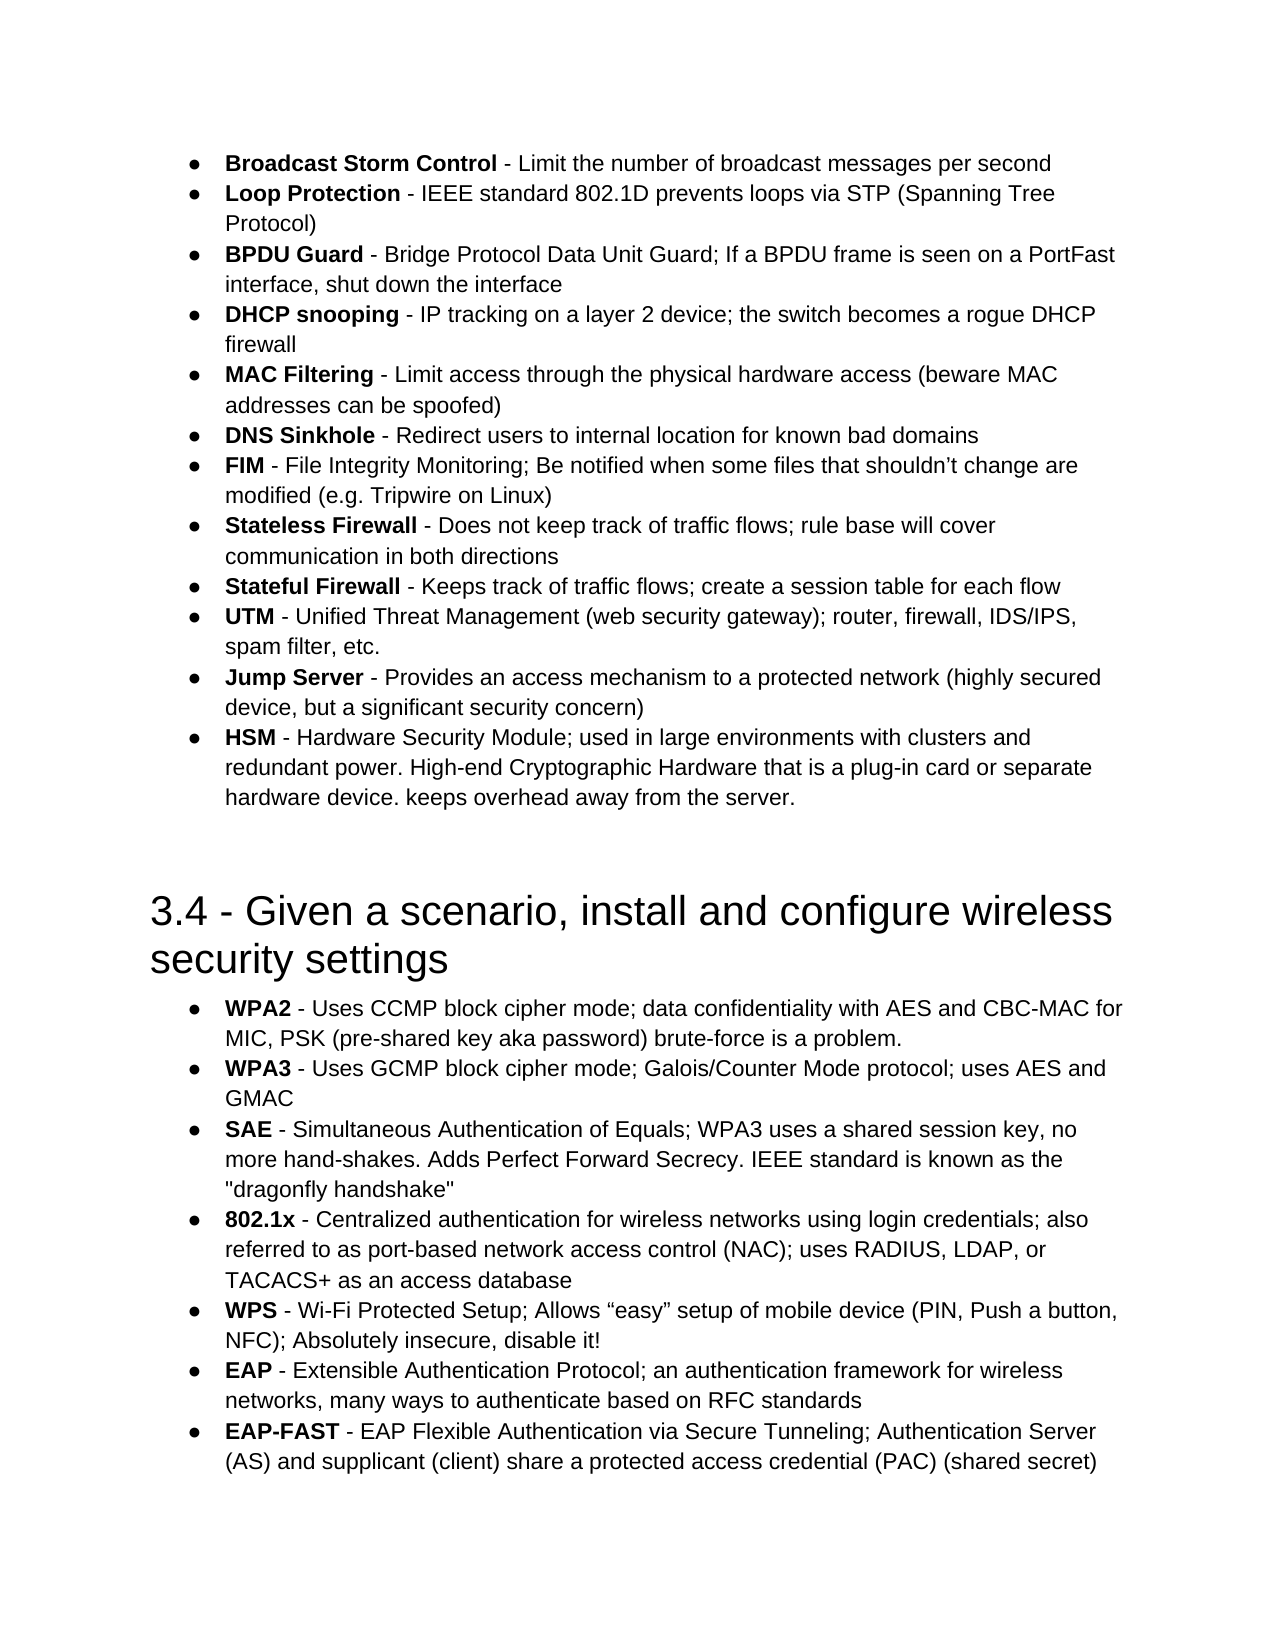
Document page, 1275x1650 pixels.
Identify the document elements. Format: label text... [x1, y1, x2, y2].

list EAP - Extensible Authentication Protocol; an authentication framework for wireless networks, many ways to authenticate based on RFC standards [187, 1357, 1125, 1414]
subtitle 3.4 - Given a scenario, install and configure wireless security settings [150, 886, 1125, 982]
list HSM - Hardware Security Module; used in large environments with clusters and redundant power. High-end Cryptographic Hardware that is a plug-in card or separate hardware device. keeps overhead away from the server. [187, 724, 1125, 811]
list Jump Server - Provides an access mechanism to a protected network (highly secured device, but a significant security concern) [187, 663, 1125, 720]
list MAC Filtering - Limit access through the physical hardware access (beware MAC addresses can be spoofed) [187, 361, 1125, 418]
list Broadcast Storm Control - Limit the number of broadcast messages per second [187, 150, 1125, 176]
list EAP-FAST - EAP Flexible Authentication via Secure Tunneling; Authentication Server (AS) and supplicant (client) share a protected access credential (PAC) (shared secret) [187, 1418, 1125, 1474]
list Stateful Firewall - Keeps track of traffic flows; create a session table for each flow [187, 573, 1125, 599]
list SAE - Simultaneous Authentication of Equals; WPA3 uses a shared session key, no more hand-shakes. Adds Perfect Forward Secrecy. IEEE standard is known as the "dragonfly handshake" [187, 1116, 1125, 1202]
list UTM - Unified Threat Management (web security gateway); router, firewall, IDS/IPS, spam filter, etc. [187, 603, 1125, 660]
list WPA3 - Uses GCMP block cipher mode; Galois/Counter Mode protocol; uses AES and GMAC [187, 1055, 1125, 1112]
list DHCP snooping - IP tracking on a layer 2 device; the switch becomes a rogue DHCP firewall [187, 301, 1125, 358]
list WPS - Wi-Fi Protected Setup; Allows “easy” setup of mobile device (PIN, Push a button, NFC); Absolutely insecure, disable it! [187, 1297, 1125, 1353]
list DNS Sinkhole - Redirect users to internal location for known bad domains [187, 422, 1125, 448]
list WPA2 - Uses CCMP block cipher mode; data confidentiality with AES and CBC-MAC for MIC, PSK (pre-shared key aka password) brute-force is a problem. [187, 995, 1125, 1051]
list BPDU Guard - Bridge Protocol Data Unit Guard; If a BPDU frame is seen on a PortFast interface, shut down the interface [187, 241, 1125, 297]
list 802.1x - Centralized authentication for wireless networks using login credentials; also referred to as port-based network access control (NAC); uses RADIUS, LDAP, or TACACS+ as an access database [187, 1206, 1125, 1293]
list FIM - File Integrity Monitoring; Be notified when some files that shouldn’t change are modified (e.g. Tripwire on Linux) [187, 452, 1125, 509]
list Stateless Firewall - Does not keep track of traffic flows; rule base will cover communication in both directions [187, 512, 1125, 569]
list Loop Protection - IEEE standard 802.1D prevents loops via STP (Spanning Tree Protocol) [187, 180, 1125, 237]
